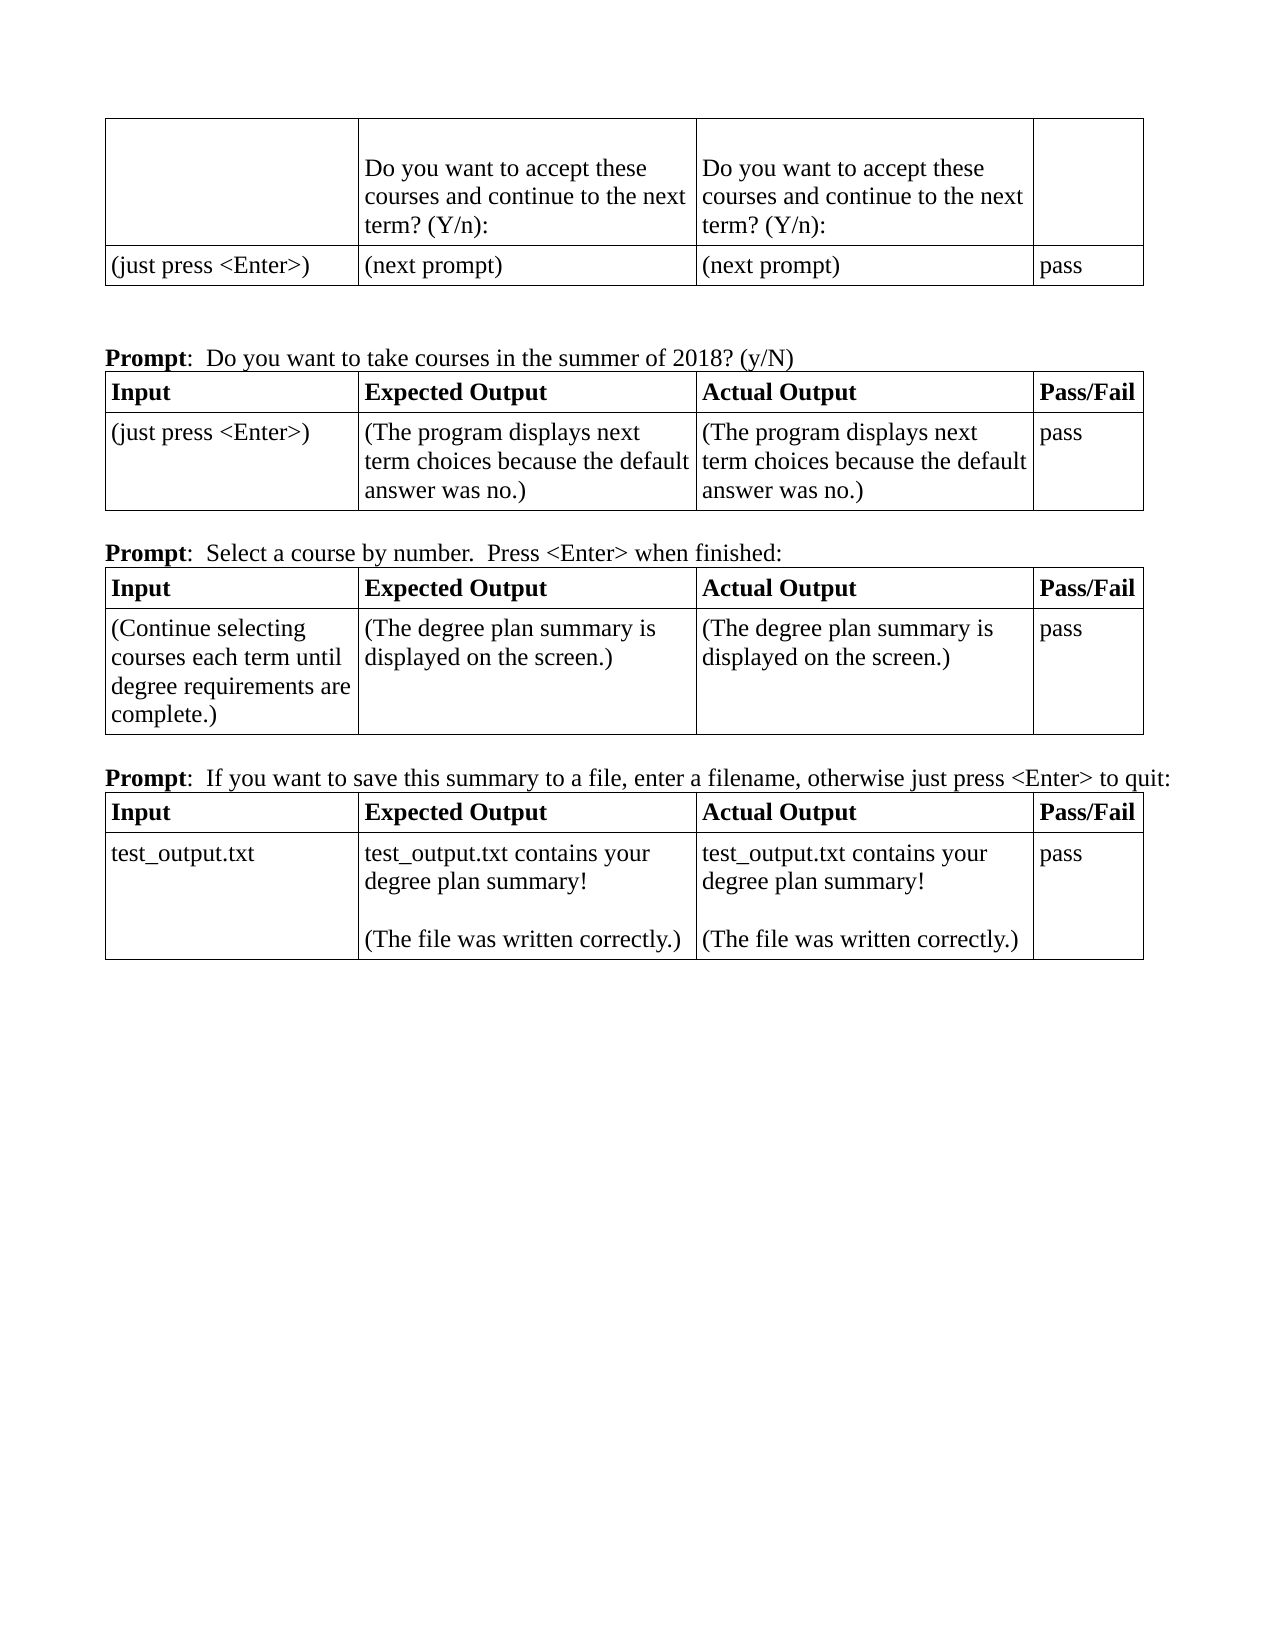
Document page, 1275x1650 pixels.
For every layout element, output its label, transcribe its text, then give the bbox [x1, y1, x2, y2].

text Prompt: If you want to save this summary to a file, enter a filename, otherwise just press <Enter> to quit: [105, 763, 1200, 792]
table_cell pass [1034, 609, 1143, 734]
text Prompt: Select a course by number. Press <Enter> when finished: [105, 538, 1200, 567]
table_header Actual Output [697, 568, 1033, 607]
table_header Pass/Fail [1034, 372, 1143, 412]
table_cell Do you want to accept these courses and continue to the next term? (Y/n): [697, 119, 1033, 245]
table_header Actual Output [697, 793, 1033, 832]
table_cell (next prompt) [697, 246, 1033, 285]
table_cell (just press <Enter>) [106, 413, 358, 509]
table_cell (The degree plan summary is displayed on the screen.) [697, 609, 1033, 734]
table_cell (just press <Enter>) [106, 246, 358, 285]
table_cell [106, 119, 358, 245]
table_header Expected Output [359, 793, 696, 832]
table_cell test_output.txt [106, 833, 358, 958]
table_header Pass/Fail [1034, 568, 1143, 607]
table_cell (Continue selecting courses each term until degree requirements are complete.) [106, 609, 358, 734]
table_header Actual Output [697, 372, 1033, 412]
table_cell test_output.txt contains your degree plan summary! (The file was written correctly.) [697, 833, 1033, 958]
table_header Input [106, 793, 358, 832]
table_header Pass/Fail [1034, 793, 1143, 832]
table_cell (The program displays next term choices because the default answer was no.) [697, 413, 1033, 509]
table_cell (next prompt) [359, 246, 696, 285]
text Prompt: Do you want to take courses in the summer of 2018? (y/N) [105, 343, 1200, 371]
table_cell test_output.txt contains your degree plan summary! (The file was written correctly.) [359, 833, 696, 958]
table_header Input [106, 568, 358, 607]
table_cell [1034, 119, 1143, 245]
table_header Input [106, 372, 358, 412]
table_cell Do you want to accept these courses and continue to the next term? (Y/n): [359, 119, 696, 245]
table_header Expected Output [359, 372, 696, 412]
table_cell pass [1034, 833, 1143, 958]
table_header Expected Output [359, 568, 696, 607]
table_cell pass [1034, 413, 1143, 509]
table_cell (The degree plan summary is displayed on the screen.) [359, 609, 696, 734]
table_cell (The program displays next term choices because the default answer was no.) [359, 413, 696, 509]
table_cell pass [1034, 246, 1143, 285]
